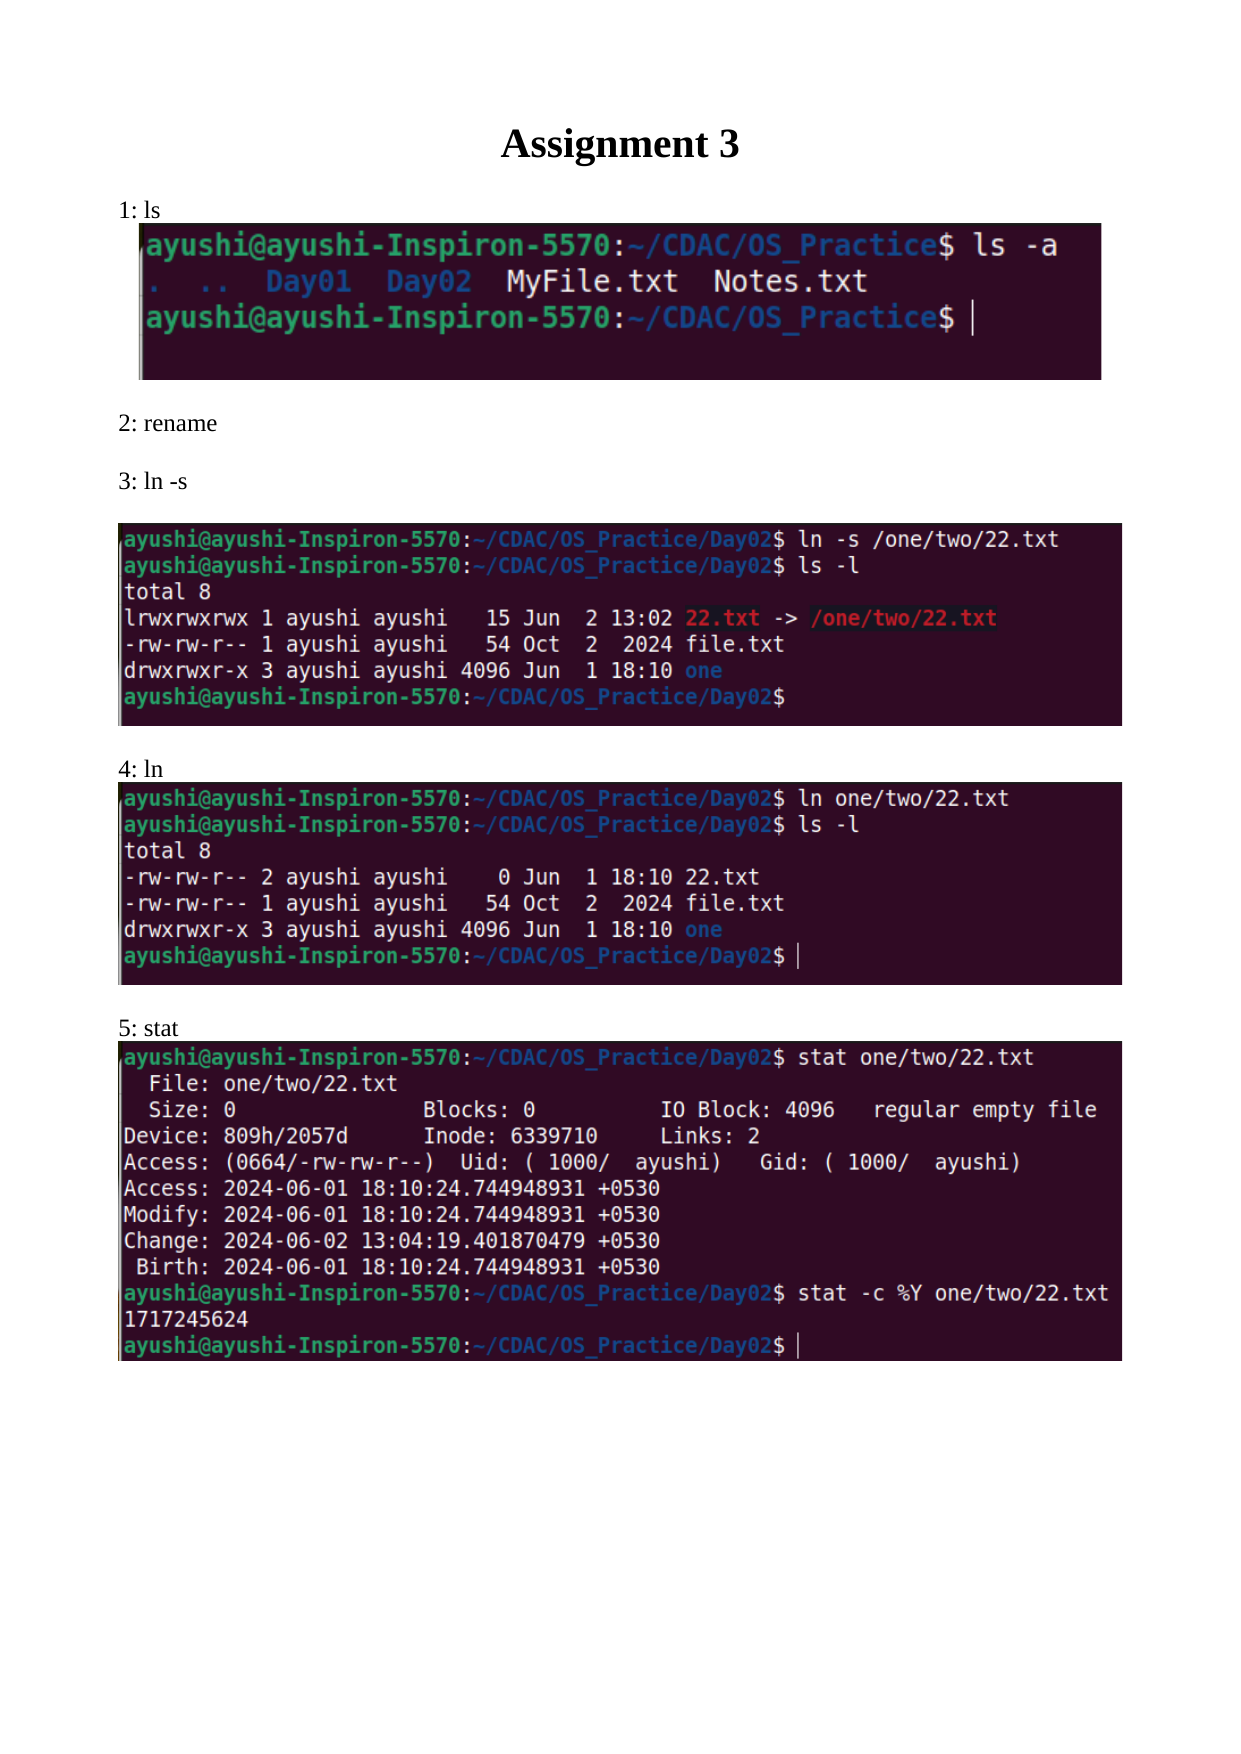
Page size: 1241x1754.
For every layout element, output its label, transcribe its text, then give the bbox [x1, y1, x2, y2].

picture [118, 523, 1123, 726]
text 4: ln [118, 754, 1122, 782]
picture [138, 223, 1102, 380]
text Assignment 3 [118, 118, 1122, 166]
text 1: ls [118, 195, 1122, 223]
picture [118, 1041, 1123, 1361]
text 2: rename [118, 408, 1122, 437]
text 5: stat [118, 1013, 1122, 1041]
picture [118, 782, 1123, 985]
text 3: ln -s [118, 466, 1122, 495]
